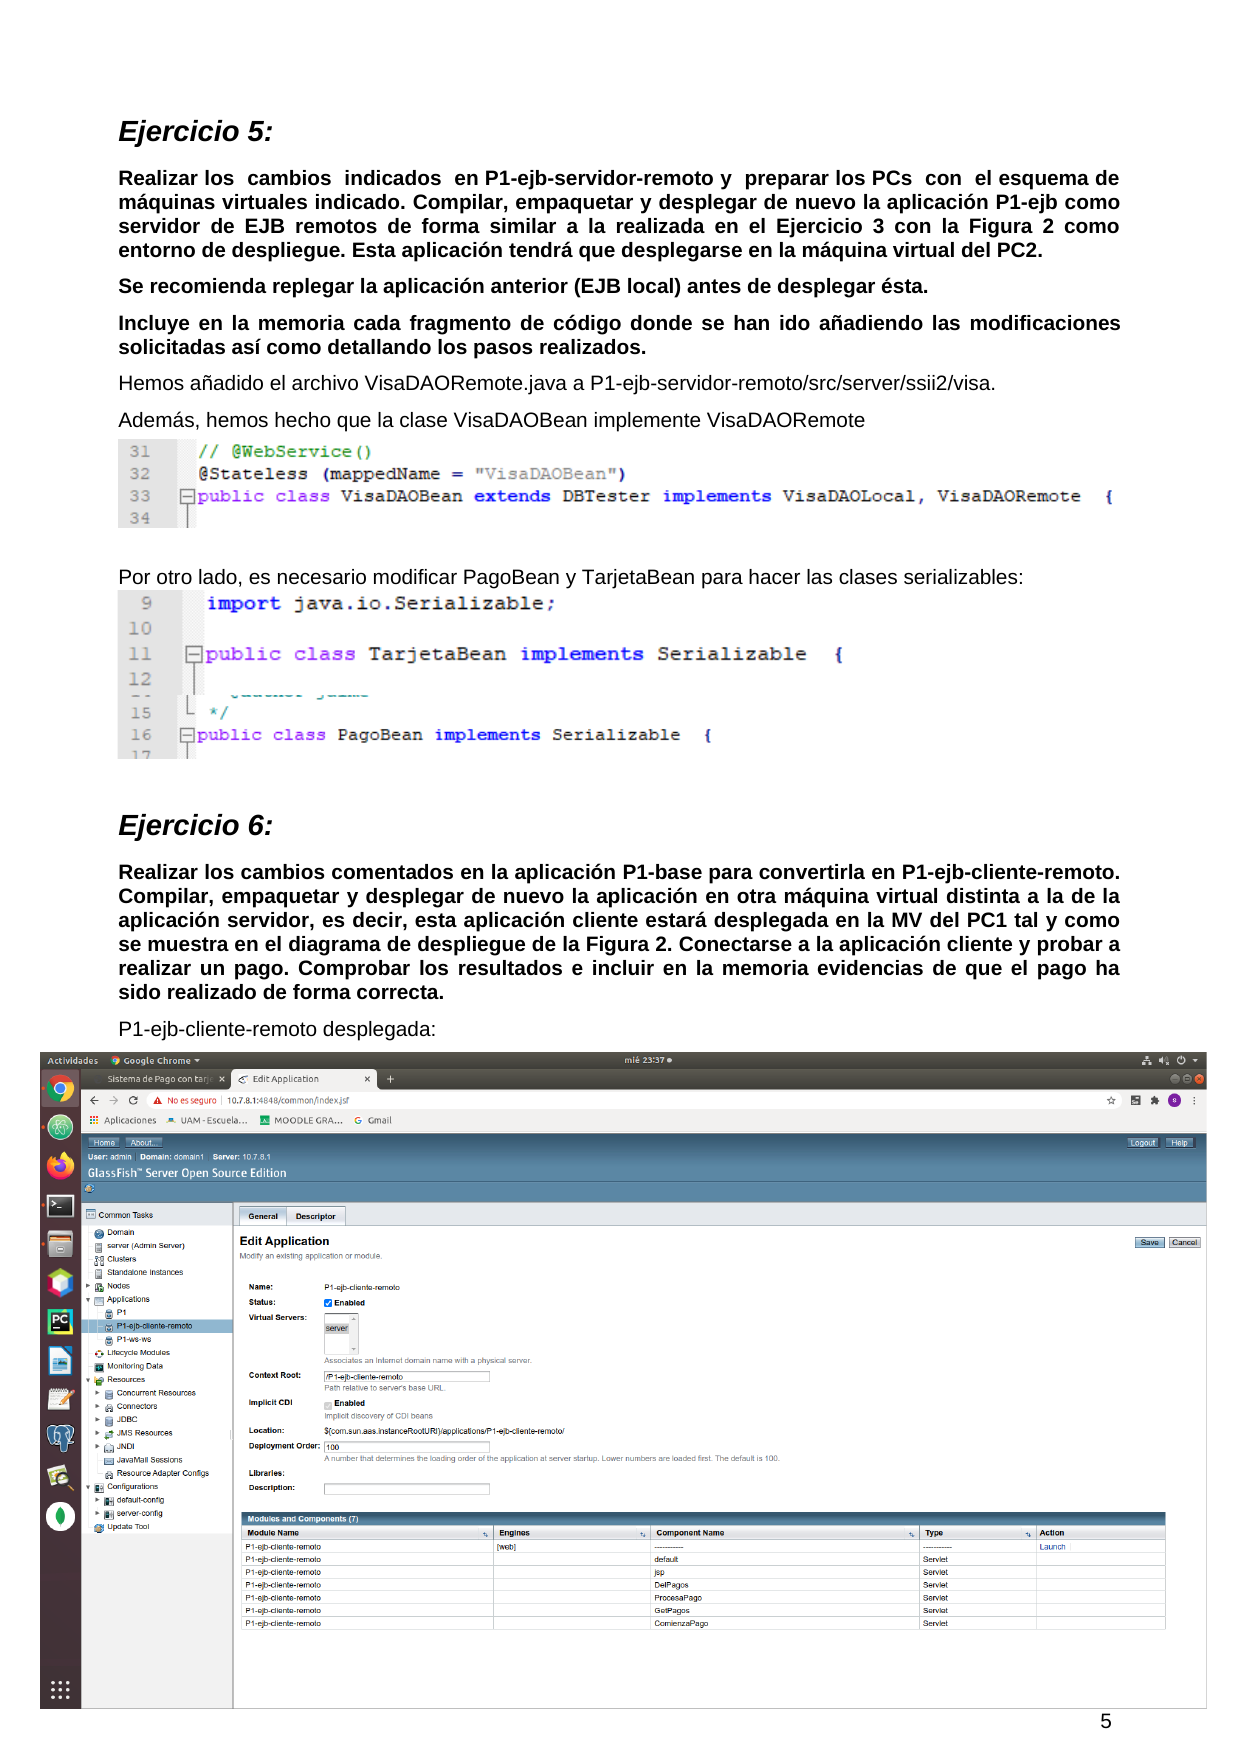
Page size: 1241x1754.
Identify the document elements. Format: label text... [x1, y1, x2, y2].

subtitle Ejercicio 6: [118, 808, 1122, 841]
subtitle Hemos añadido el archivo VisaDAORemote.java a P1-ejb-servidor-remoto/src/server/ssii2/visa. [118, 371, 1122, 395]
picture [117, 590, 863, 759]
subtitle Se recomienda replegar la aplicación anterior (EJB local) antes de desplegar ésta. [118, 274, 1122, 298]
subtitle Ejercicio 5: [118, 113, 1122, 147]
subtitle P1-ejb-cliente-remoto desplegada: [118, 1016, 1122, 1040]
subtitle Por otro lado, es necesario modificar PagoBean y TarjetaBean para hacer las clases serializables: [118, 564, 1122, 588]
subtitle Realizar los cambios indicados en P1-ejb-servidor-remoto y preparar los PCs con el esquema de máquinas virtuales indicado. Compilar, empaquetar y desplegar de nuevo la aplicación P1-ejb como servidor de EJB remotos de forma similar a la realizada en el Ejercicio 3 con la Figura 2 como entorno de despliegue. Esta aplicación tendrá que desplegarse en la máquina virtual del PC2. [118, 166, 1122, 262]
subtitle Incluye en la memoria cada fragmento de código donde se han ido añadiendo las modificaciones solicitadas así como detallando los pasos realizados. [118, 311, 1122, 358]
subtitle Además, hemos hecho que la clase VisaDAOBean implemente VisaDAORemote [118, 407, 1122, 431]
picture [118, 439, 1123, 528]
picture [40, 1052, 1207, 1709]
subtitle Realizar los cambios comentados en la aplicación P1-base para convertirla en P1-ejb-cliente-remoto. Compilar, empaquetar y desplegar de nuevo la aplicación en otra máquina virtual distinta a la de la aplicación servidor, es decir, esta aplicación cliente estará desplegada en la MV del PC1 tal y como se muestra en el diagrama de despliegue de la Figura 2. Conectarse a la aplicación cliente y probar a realizar un pago. Comprobar los resultados e incluir en la memoria evidencias de que el pago ha sido realizado de forma correcta. [118, 860, 1122, 1004]
